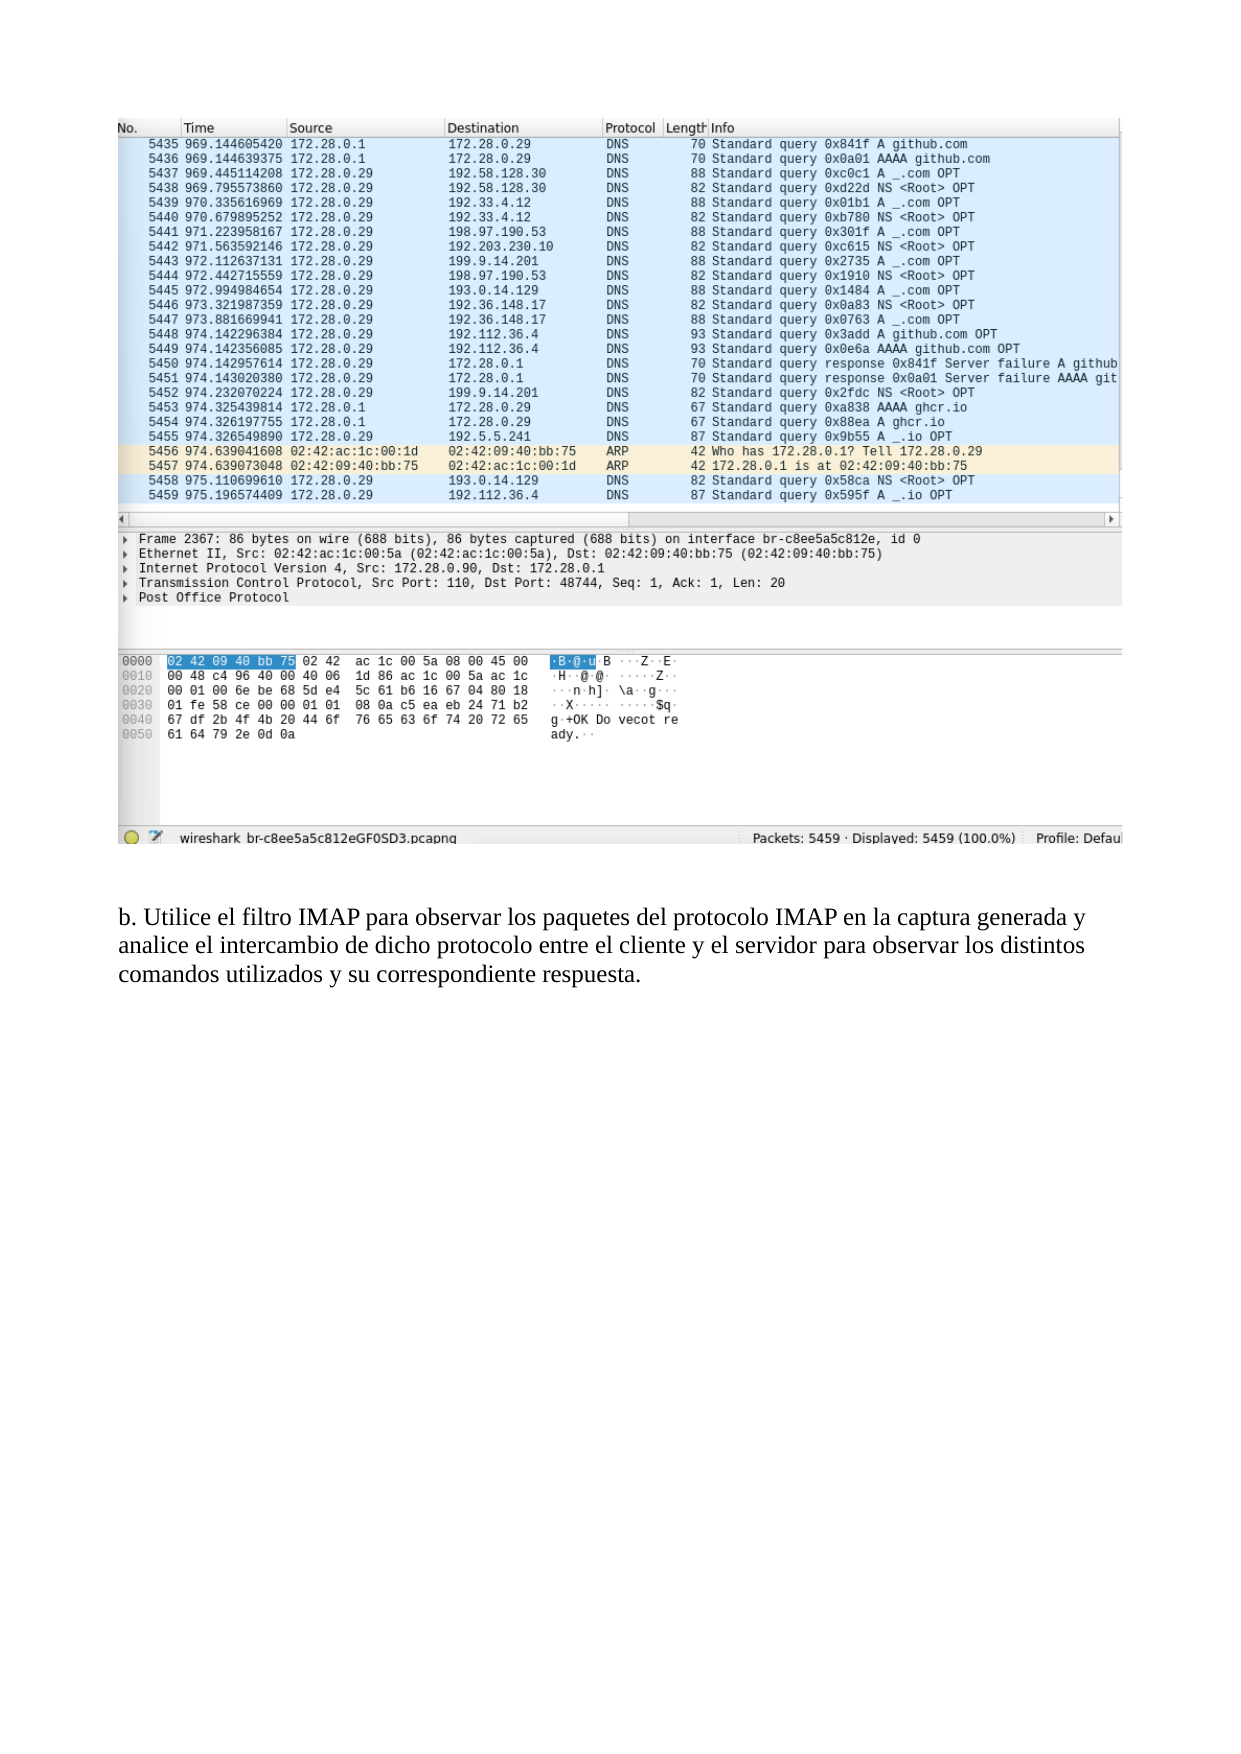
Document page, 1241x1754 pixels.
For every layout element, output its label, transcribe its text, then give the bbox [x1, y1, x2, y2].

picture [118, 118, 1123, 844]
text b. Utilice el filtro IMAP para observar los paquetes del protocolo IMAP en la captura generada y analice el intercambio de dicho protocolo entre el cliente y el servidor para observar los distintos comandos utilizados y su correspondiente respuesta. [118, 902, 1122, 988]
